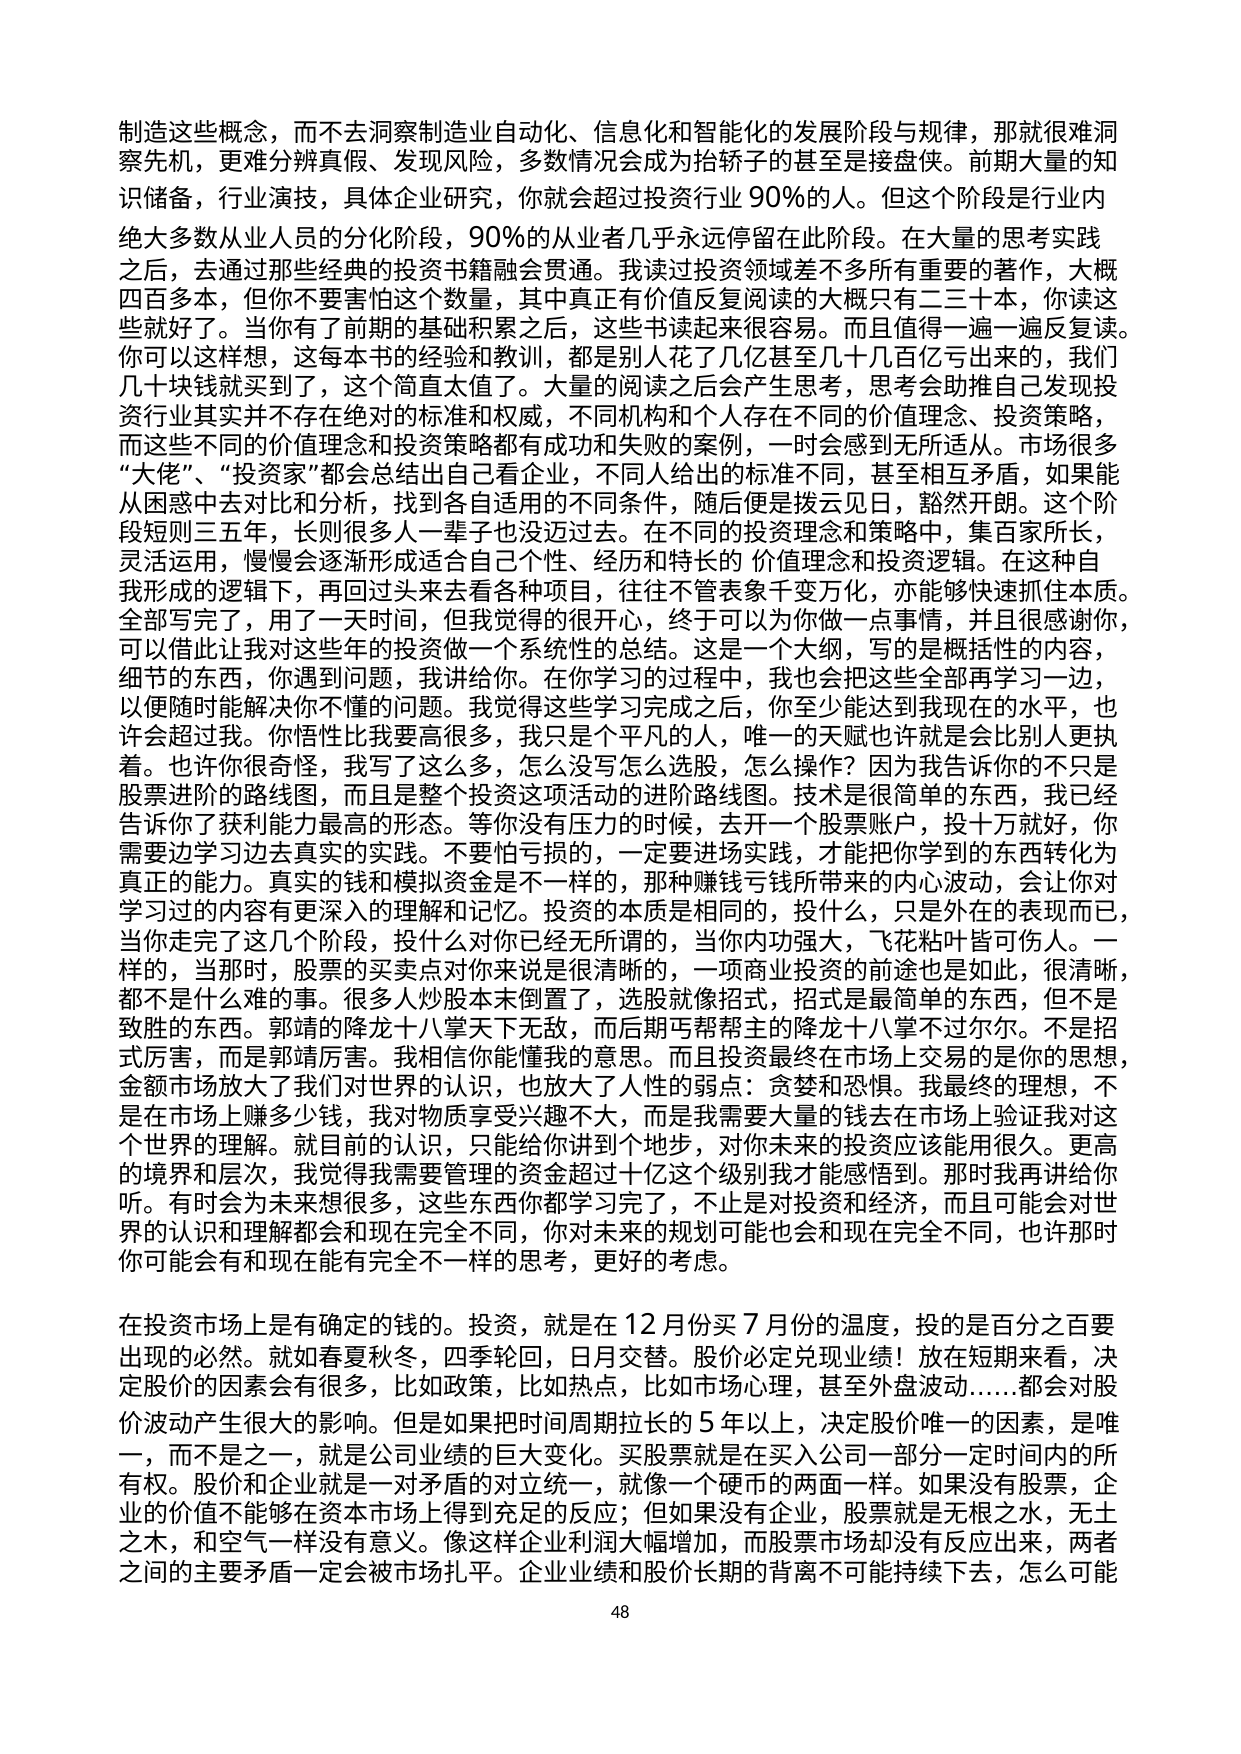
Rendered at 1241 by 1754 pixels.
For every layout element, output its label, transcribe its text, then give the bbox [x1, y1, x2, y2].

text 在投资市场上是有确定的钱的。投资，就是在12月份买7月份的温度，投的是百分之百要出现的必然。就如春夏秋冬，四季轮回，日月交替。股价必定兑现业绩！放在短期来看，决定股价的因素会有很多，比如政策，比如热点，比如市场心理，甚至外盘波动……都会对股价波动产生很大的影响。但是如果把时间周期拉长的5年以上，决定股价唯一的因素，是唯一，而不是之一，就是公司业绩的巨大变化。买股票就是在买入公司一部分一定时间内的所有权。股价和企业就是一对矛盾的对立统一，就像一个硬币的两面一样。如果没有股票，企业的价值不能够在资本市场上得到充足的反应；但如果没有企业，股票就是无根之水，无土之木，和空气一样没有意义。像这样企业利润大幅增加，而股票市场却没有反应出来，两者之间的主要矛盾一定会被市场扎平。企业业绩和股价长期的背离不可能持续下去，怎么可能 [118, 1303, 1122, 1587]
text 早晨骑车回来，就开始写这篇关于投资学习的路线图。这篇文章可能会长一些，但这些是我14年投资的经历和我认为比较合适的进步阶梯。第一篇我大概写了一下我两个重要的经历，这对我得投资认识产生了巨大影响，了解一下，对我后面投资思想的形成背景会有一个比较好的理解。从2006年开始做第一笔交易，至今已经15年了。第一笔交易记得很清楚，本金整整两万元，是大二的学费和生活费，当时做的是期货豆粕，一天之内做了好多次短线，当天收盘，一共盈利2500元，觉得赚钱太容易了，一天就是12%的利润，自己简直就是天才。当时想，如果每天盈利1%，一年复利增长就会是多少啊，巴菲特30%的年化收益率真不怎么样。现在看来，当时是多么不知道天高地厚，无知所以无畏。但这一天的操作，也为以后六年的时间浪费和失败埋下了伏笔。因为这一天的操作，让我对两件事极为感兴趣，认为那是投资获利的技术，然后把几年的时间和精力全部都放在了对这两方面的研究上，却不知道自己方向错了，所有的努力全部都错了。这两方面就是：短线和快速获利，回头看，这两点都是错误的，真是投资世界的罂粟花，美丽而致命，并且知道是错误但难以自拔。希望短线交易和快速获利，这两点阻碍了80%以上的人在投资中获得成功。那时的我不知道，短线所计算出的每天如果盈利1%，看着不难吧，几年之后，复利就是个天文数字，这样的想法根本就是幻觉，不可能实现。那时的我也没有任何投资相关的基础知识，没有任何对行业的基本把握能力，也没有任何对所投资商品的基本研究，更不可能有独立的思考，独立的判断，一切的决定全部都是凭感觉，“我觉得要涨，我觉得要跌了，我看别人说这个很好，电视上说现在这个很有前途……”听着是不是很熟悉，和现在常见的散户一般无二。那时我不知道：利润是时间的函数，赚大钱是需要耐心和时间的，更需要非常多的研究和对于商业知识储备的。之后六年，全部时间和精力都放在了关于K线，均线，指标，形态，黄金分割，江恩理论，变盘窗口，迪马克连续……这些技术的研究中去，我在这些上面花费了整整六年的时间，别人知道的技术方法我都懂，别人不知道的我也懂。研究的越深，越觉得好神奇啊，但悲剧的是，我可以准确的判断出高点，低点，买入卖出大部分都是在最恰当的时机，尽管很少会亏大钱，但我也不能赚到大钱。我总是小赚小亏中不断的徘徊，就好像身在迷雾之中，很迷茫，但无论怎么，又看不清前方的道路。后来很多年，我才知道当时我错在哪里：所谓技术分析一个很致命的地方在于：无论你学到多么精深，它依然是一种赌概率的方式。唯一一点点区别，就是散户买涨买跌，是50%的概率，而技术分析把概率提到了80%而已，但错的这20%造成的巨大损失，基本和50%是一样的。投错一次，无论错率是百分之二十还是百分之五十，对资金造成的打击都是百分之百。后来在上海的一年半时间，没有赚到钱，因为市场正从3400点向1849点下跌的途中，但那一年半时间，颠覆了我对市场之前六七年全部的认识，那是我第一次接触真正的大钱，接近两亿的资金，只运作一只股票。我第一次清晰的看到了市场的本质，那种感觉就像在之前一直是飘在水面上去想像这个河流是什么样子，完全是主观的猜测，而真正接触到大资金，那种感觉就像一下站在了山上去看河流的样子，它的蜿蜒崎岖，长宽走势，甚至流向及周围的地势地貌都一目了然了。才恍然大雾，哦，原来股票市场是这样子的。那一年我抛弃了六年来学过的所有技术分析，也第一次知道了投资怎样才能真正赚大钱，第一次理解了市场价格运动的本质，也是第一次意识到投资之前需要对企业及所处的行业做详细的研究分析，还要对未来操作一到两年之内的全球经济环境和国内经济政治有个大体的判断。也才懂了什么才是决定股价上涨的9真正动力，还有集中资金优势，不要分散。我们两亿资金，深入研究，只做一只股票，而很多散户一百万的资金买十只股票，怎么可能都研究的过来呢？所谓“夏虫不可语冰”，没有那段时间经历，我会一直在一个很低的层次来回折腾，沾沾自喜，觉得技术多么精通，判断多么准确而不自知，但不知道这些对赚钱基本上没有用处。这是我这些年经历过的两个重要的阶段。稍作回忆，是想告诉你，我会把我所知道的重点和有用的都教给你，而且会把我之前用了很多年走过的弯路都帮你避免掉。很多你可能会经常在投资书中或电视中手机咨询中听到的东西，我没有对你讲，不是我不懂，而是那些东西只是看着有用而已，但与赚钱无关。反而会牵扯你很多精力，浪费你很多时间。我用了十三年走过的路，我会让你在两年三年就能达到我现在的能力，所以你需要直接从我讲给你的最重要，最有效，最本质的东西入手。你要相信我给你讲的东西，一是我会倾其所有的教给你，这些东西对你以后的投资，无论哪方面的投资都很重要。二是这些是投资最本质的东西，而投资很可能是以后四五十年你经济方面的主要活动。很多投资方面的事情我会帮你把关，给你建议。但人生无常，万一我有意外，或有疾病，或有生死，我不能陪你走那么久，我也希望你会越来越好；这个世界上有很多东西可能都有可能一瞬间失去，比如我们家就一夕之间从当地前几的富人沦为破产，但你的能力，是一生的凭仗。即使以后生活有变故，但你依然可以让自己人生活的很顺利，而不用依赖任何人。另外，可能我讲给你的，会和你书上看到的或周围朋友告诉你的会有不同，这种时候，你要选择相信我教给你的，因为在这个领域，我比95%的人要强。对很多人而言，炒股只是他们的业余爱好，而对我则是吃饭的本领，就像我喜欢打台球，但我不会自大的认为我能以我的业余爱好挑战丁俊晖吃饭的本领一样。在股票投资这个领域，很多人和我的差距，大概也是如此。以为这些年走过的道路，投资大概需要这几个阶段的学习，练习和知识储备。学习顺序按着这个步骤走，这是我认为最有效也是最快的进阶路线。第一阶段，基础财务知识，投资的第一步，是你要弄懂你把钱投给什么了？而解决这个的主要方式，就是要学会看懂重要的财务数据，这也是为什么我教你的第一课不是怎么买股票，也不是买什么股票，而是要你去看懂那几个最重要的财务核心数据，这是最基础也是最重要的东西。刚入行的时候，往往一头雾水，感觉进入了一个神秘高深的行业。每天都是很多听不懂的名词，此起彼伏的消息，狂轰滥炸的各种咨询，以后你每天也都会听到很多新名词：K线，均线，点位，大盘，破位，突破，热点，新技术、新产品、新服务，新的商业模式……然后噼里啪啦一堆行业材料和财务资料，还有各种股评，各种分析。知识的广度和深度要求对一个刚入行的人来讲，往往压力巨大，不知所云。但你不用怕，不用被它们吓着你，这些东西，你听一下就行，没有什么重要的，绝大多数和赚钱没有关系。所以在这个阶段，我不会讲很多东西，那样你哪一个都不精通。我会给你讲几个核心的数据，和最有价值的模型，然后你要集中时间和精力在这个点上，精通它们，这样投资世界这个阻挡你的玻璃墙，一个点碎了，其他全部都会在你面前瓦解。即使不完全碎掉，你以后打破这面墙，进步也会容易很多。先在财务分析这一个点做深入学习，然后在慢慢扩展到其他数据采集和分析。最重要的那几个财务数据你已经懂了，然后我觉得你在这个阶段，有必要学习一些基础的会计知识。会计是商业世界通用的语言，不需要太精深，但是财务的三大表：资产负债表，损益表，现金流量表这个你得能看得懂。这个对你以后投资任何企业，包括你自己以后做公司都很重要，也很有用。买一本基础入门的财务书就可以，推荐《财报就像故事书》，那本简单易懂。读完之后，建议看完一百家公司的财务报表作为练习，这个量不大，只看年报中的财务报表这块，每天半小时大概能看两份，以后你熟悉了速度会越来越快。两个月左右你就对财务这方面基本懂了，具有财务分析的能力了。这是做任何商业和投资分析基础中的基础。这个能力我觉得非常有学习的价值，无论未来从事什么职业，财商都是很重要的构成部分，至少会构成个人核心竞争力的一部分。在这个阶段你并不需要完全清楚所做工作在整个项目投资流程和决策上所处的位置和作用，并不知道“为什么”。你要做的就是把这个环节上重要的链条一块一块精通。第二个阶段：了解行业的特点，财务知识掌握了之后，就是对于各个行业做一个大概的了解，每一个行业都是不一样的。有了基础的财务知识所谓基本功，你就能看懂各个行业数据的比较了。比如做餐饮的全聚德和做中药的同仁堂，比如石油行业中国石油和运输中国远洋，比如做矿山开采和做生物技术的行业，比如做军工火箭的和做手机生产的行业，还有银行保险和教育美容都完全不一样的。他们生意的模式，发展的模式，未来的走向，都是不一样的，各有特点，你可以在以后很多年的时间里，持续加深了解，但现在这个阶段，你要大体了解，对各个行业有个宏观的基本认识。你对一个行业理解了之后，你就能对这个行业里面所有的公司都理解了。比如你能看懂手机这个行业的主要特征和关键点之后，给你一份华为的年报，你就能很容易看懂，同样给你一份苹果的，一份OPPO的，你一样都能看懂，既能看懂他们是怎样赚钱的，也能看懂他们的问题在哪？以此类推，都是如此，是不是很有趣。而这一阶段的学习的方式，就是找一本靠谱的关于各个不同行业研究的书，我回头给你带一本。看他们对行业不同特点的研究总结，然后回头去找相关行业上市公司的年报，多看几份，作为印证和练习。这是最重要的一个阶段，一般大的行业也就二十类左右，每一个行业最少找十家上市公司的年报作为阅读练习，大概你需要看两百份年报，每天如果能看两份，需要三四个月。但这一百多天之后，你对商业，对经济，对各个行业的发展，对国家的产业政策，甚至对未来两到三年的经济走势的判断，和你现在会有天壤之别，这是最重要的一个练习。走完这个阶段，你就能发现，我们现实生活中赚钱的机会到处都是，只是有的值得去做，有的不值得去费事罢了。这两个阶段需要你花费一年的时间完成学习，是最痛苦和最累的一个阶段，因为很多东西你完全不懂，需要重新接触理解，多看多想。但一旦入门之后，后面的学习只是前面的加深，就会容易很多。一年之后，你对商业和股票的理解，已经能超越80%以上的散户了。那时，你可以做一个测试，作为学习成果的检验，你可以把你朋友账户历史上买过的那些股票成交记录找出来，这在券商都能打印出来，对着看一遍，你觉能发现很多股票进场的时候，结果就已经注定了。问题在哪，你会一目了然。然后你会对未来各行业的发展，经济的走势形成自己独立的思考和判断，尽管这时的判断不会很精确，但大体轮廓会有了。这已经能对大多数人形成压倒性的优势了。很多人很难走到这个步骤，第一步大量的财务分析，就卡住了大多数人前进的步伐。而到了这一步做完练习，你基本上已经知道以后钱应该投向哪个方向，未来那些行业是有前途的，那些注定是夕阳行业注定没落。而且经过这个阶段，以后几十年的时间，很少会有别人让你投资的项目可以骗到你。因为你对各个行业都会有一个基础的认识，一旦有项目超越了基础的逻辑，很可能孕含着巨大的风险，甚至基本能判定为骗局。第三阶段：大量深入研究上市公司，前两个阶段的学习结束之后，你对市场和商业的认识已经远远超出常人很多了。下一步开始进一步细化，做我目前每天做的日常任务：去大量看具体的上市公司的年报。2018年底，中国企业总数石50万家，但上市公司只有3600多只，占整体数量的百分之一不到。这也就意味着，尽管这些公司有财务造假，有很多亏损，有经营不善，但这些依然是中国经济每一个细分行业最优秀的企业。他们代表着行业的最高水平。这有什么用呢？当然很有用。你在第一个阶段有了基本的财务知识，第二阶段知道了不同行业不同特点，然后你就能在上市公司中找到本行业最优秀的公司作为行业的参照物。对任何在行业本质相同的投资中作为重要的数据参考。比如你准备给朋友的餐饮项目投资，但你又不懂餐饮，怎么办呢？去看全聚德的年报，看它的成本，毛利率，资本回报率估值.....等这些数据，同样是餐饮行业，也就意味着行业是相同的，经营方法，利润模式本质很少会产生巨大的区别。而上市公司作为本行业拥有最大优势的企业，有资金，能招聘到本行业最好的人才，进行最好的管理，你们未来投资的这个餐饮项目，做到最好，就是这个水准，你就知道该不该投，有没有价值投，也同样在投之前，你就知道你们的项目以后大概能赚多少钱，会遇到哪些困难，未来大概是个什么样子。很多时候我对未来判断的比较准，不是我比别人聪明很多，而是我站在基础的数据之上，或者用牛顿的换来说，是因为我站在整个行业的宏观数据的肩膀之上。所以我能看到全貌，能看得更远。这不只是对股票如此，而是以后对于你所有要投资的项目，你都可以用这个方法基本提前得出判断甚至结论。行业特点是高一个级别的存在，行业下的具体生意是需要服从整个行业的同性的。就这些年的经验总结，我认为对一家你公司而言，判断最总要的因素有六个，这六项直接决定公司能发展多大，有没有前途。这每一项下面又有一些具体的内容，但这个会在你以后漫长的投资生涯中慢慢总结，我在这里先给你讲框架类的东西，这些大的框架不要出错，对一项生意或一家企业大的方判断就不会出错。1.控股股东：你要知道谁是这家企业真正的主人，他的能量，他的资本将直接决定企业的基因。而且在行业严冬来临的时候，可以直接觉得企业能不能生存下去。我目前只买国务院国资委和省国资委直接控股的央企。这些事中国经济最核心的资产，即使遇到行业低谷，国家也会通过经济和行政手段进行干预，让它更好的发展下去。另为我们国内民营企业数据造假太多，一旦出问题，就会跌一二十个跌停板，甚至退市，会很惨，这个风险对我是致命的。但你在学习的过程中，不用向我一样。你可以像我一样，只买央企的股票，但看具体年报，可以什么行业都看一看，对哪方面感兴趣，就去看这个行业相关的上市公司。时间长了，对各种生意和商业模式理解就很透了。2.主营业务集中：做公司和个人成长一样，要专注，才有可能成长为行业最有竞争里的企业。什么都想做的企业，往往什么都做不好。多元化发展的企业，往往形成的不是各个业务之间的互补，而更大的可能是分散了力量，各个方面都失去竞争优势。3.业务有独特性，最好是独一无二，这是真正有价值的地方。比如茅台，比如云南白药，比如双汇发展，海天酱油，全聚德，同仁堂......这些独一无二的业务或独一无二产品或品牌会持续产生竞争优势，比如对于房地产的地段，也同样是一种独一无二的优势，餐厅的选址等等都是。任何一项投资或项目，这是最重要的。你一定要它找到独特的竞争优势在哪里，如果找不到，不可能产生竞争力的，黯然收场基本从开始就是注定的。4.毛利率要高，要能够持续增长，持续赚钱，有持续的现金流。这样的企业才能快速的扩张，有现金储备，遇到问题才能扛过去，有机会也才能进行扩张，这样的项目才能让你的投资产生几倍几十倍的增长。5.买在行业拐点；产品拐点，或业绩拐点或周期拐点，那个点就是跌势已经，新涨开始的那个点。那是风险最低，利润最大的进场位置。不要追高去买，投资市场机会很多，没有不可错过的机会。大家都扎堆干的事，基本没前途，市场重要的时候，大众一定事错的。6.在一样东西还没有涨起来时，低价低位的时候进场买入，大家都开始讨论在这件事上赚了多少钱时退出。巴菲特总结的很经典：“在别人恐惧的时候贪婪，在别人贪婪的时候恐惧"。这些就是对项目和企业我觉得最关键的几点。其他可能还有不少，但都是可以克服和改正的，而这几点的错误是致命的。第四个阶段：宏观理解，大量阅读，融会贯通，经过前三个阶段的学习，你已经能够对商业和行业有自己的深入理解和独立的思考了，在这阶段的任务，就是大量阅读。阅读的内容有两方面，一是阅读国内宏观经济方面的文章，包括经济指标，经济数据，地产 ，商品等各个方面的文章，《经济观察报》《中国投资》多读这两份报纸杂志，建议订阅纸质版。再就是就是每天多看财经新闻，长期耳闻目染。另一个重要的阅读方向就是去阅读国外资本市场两百年来那些穿越时空的经典，去更深层次的思考投资的本质，价值的本质，商业的本质，经济的本质。大量阅读的作用是帮助里把前期的那些学习的重要环节打通，以对各个知识融会贯通。这是只是才能真正成为能力。这其实不应该是一个人阶段，而是一直从始到终几十年都要持续的工作。前三个阶段的学习完成，大概需要一年多到两年，但我觉得这对一生都有巨大的价值的。多看多想多思考，你就很容易看到下一波机会在哪里。你不再是随波逐流的投资，而是可以提前预判，然后在生活中到处都可以看到别人视而不见的机会 看到别人熟视无睹的风险。比如别人可能知道下一波风口在人工智能，但如果如果你仅仅知道互联网+、工业4.0、物联网、智能制造这些概念，而不去洞察制造业自动化、信息化和智能化的发展阶段与规律，那就很难洞察先机，更难分辨真假、发现风险，多数情况会成为抬轿子的甚至是接盘侠。前期大量的知识储备，行业演技，具体企业研究，你就会超过投资行业90%的人。但这个阶段是行业内绝大多数从业人员的分化阶段，90%的从业者几乎永远停留在此阶段。在大量的思考实践之后，去通过那些经典的投资书籍融会贯通。我读过投资领域差不多所有重要的著作，大概四百多本，但你不要害怕这个数量，其中真正有价值反复阅读的大概只有二三十本，你读这些就好了。当你有了前期的基础积累之后，这些书读起来很容易。而且值得一遍一遍反复读。你可以这样想，这每本书的经验和教训，都是别人花了几亿甚至几十几百亿亏出来的，我们几十块钱就买到了，这个简直太值了。大量的阅读之后会产生思考，思考会助推自己发现投资行业其实并不存在绝对的标准和权威，不同机构和个人存在不同的价值理念、投资策略，而这些不同的价值理念和投资策略都有成功和失败的案例，一时会感到无所适从。市场很多“大佬”、“投资家”都会总结出自己看企业，不同人给出的标准不同，甚至相互矛盾，如果能从困惑中去对比和分析，找到各自适用的不同条件，随后便是拨云见日，豁然开朗。这个阶段短则三五年，长则很多人一辈子也没迈过去。在不同的投资理念和策略中，集百家所长，灵活运用，慢慢会逐渐形成适合自己个性、经历和特长的 价值理念和投资逻辑。在这种自我形成的逻辑下，再回过头来去看各种项目，往往不管表象千变万化，亦能够快速抓住本质。全部写完了，用了一天时间，但我觉得的很开心，终于可以为你做一点事情，并且很感谢你，可以借此让我对这些年的投资做一个系统性的总结。这是一个大纲，写的是概括性的内容，细节的东西，你遇到问题，我讲给你。在你学习的过程中，我也会把这些全部再学习一边，以便随时能解决你不懂的问题。我觉得这些学习完成之后，你至少能达到我现在的水平，也许会超过我。你悟性比我要高很多，我只是个平凡的人，唯一的天赋也许就是会比别人更执着。也许你很奇怪，我写了这么多，怎么没写怎么选股，怎么操作？因为我告诉你的不只是股票进阶的路线图，而且是整个投资这项活动的进阶路线图。技术是很简单的东西，我已经告诉你了获利能力最高的形态。等你没有压力的时候，去开一个股票账户，投十万就好，你需要边学习边去真实的实践。不要怕亏损的，一定要进场实践，才能把你学到的东西转化为真正的能力。真实的钱和模拟资金是不一样的，那种赚钱亏钱所带来的内心波动，会让你对学习过的内容有更深入的理解和记忆。投资的本质是相同的，投什么，只是外在的表现而已，当你走完了这几个阶段，投什么对你已经无所谓的，当你内功强大，飞花粘叶皆可伤人。一样的，当那时，股票的买卖点对你来说是很清晰的，一项商业投资的前途也是如此，很清晰，都不是什么难的事。很多人炒股本末倒置了，选股就像招式，招式是最简单的东西，但不是致胜的东西。郭靖的降龙十八掌天下无敌，而后期丐帮帮主的降龙十八掌不过尔尔。不是招式厉害，而是郭靖厉害。我相信你能懂我的意思。而且投资最终在市场上交易的是你的思想，金额市场放大了我们对世界的认识，也放大了人性的弱点：贪婪和恐惧。我最终的理想，不是在市场上赚多少钱，我对物质享受兴趣不大，而是我需要大量的钱去在市场上验证我对这个世界的理解。就目前的认识，只能给你讲到个地步，对你未来的投资应该能用很久。更高的境界和层次，我觉得我需要管理的资金超过十亿这个级别我才能感悟到。那时我再讲给你听。有时会为未来想很多，这些东西你都学习完了，不止是对投资和经济，而且可能会对世界的认识和理解都会和现在完全不同，你对未来的规划可能也会和现在完全不同，也许那时你可能会有和现在能有完全不一样的思考，更好的考虑。 [118, 118, 1122, 1277]
